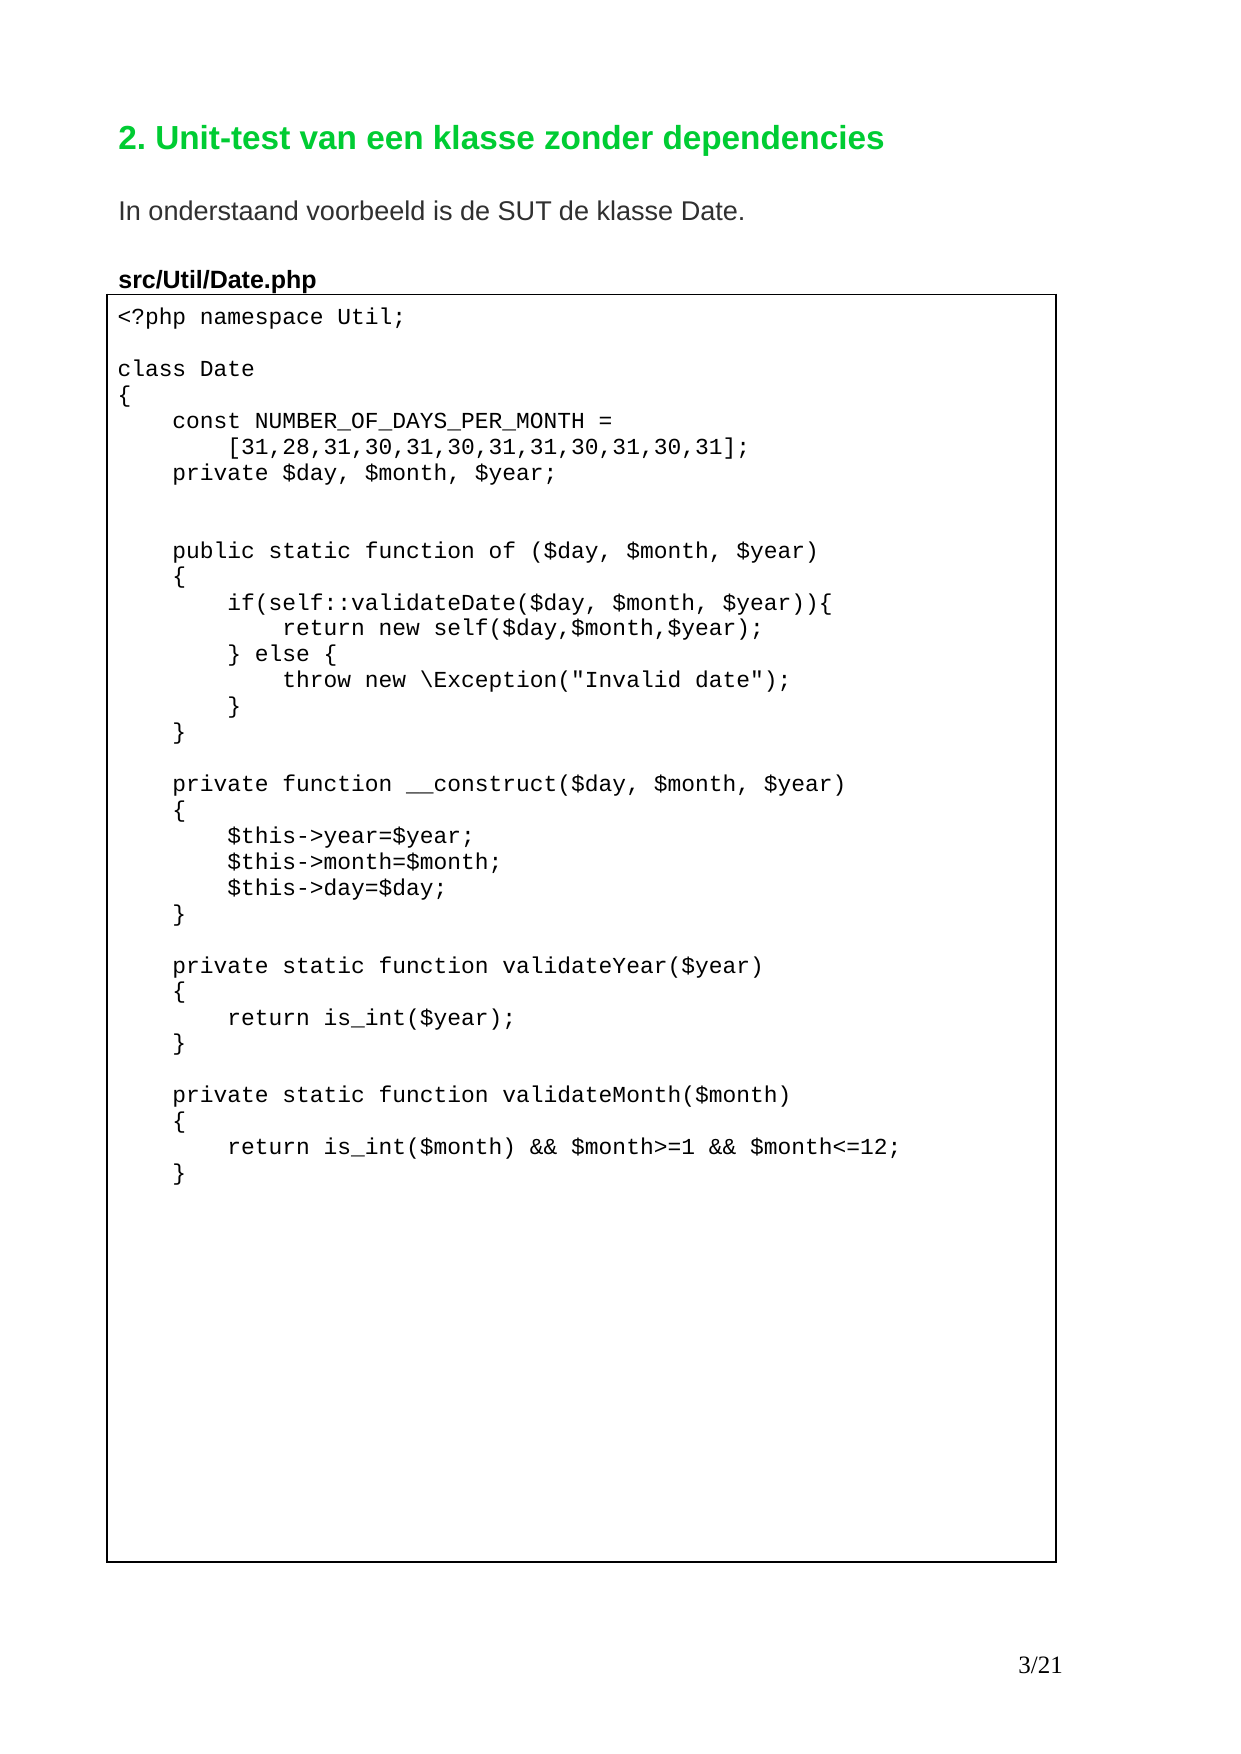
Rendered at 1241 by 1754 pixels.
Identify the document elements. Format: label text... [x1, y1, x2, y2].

text In onderstaand voorbeeld is de SUT de klasse Date. [118, 195, 1122, 226]
table_header <?php namespace Util; class Date { const NUMBER_OF_DAYS_PER_MONTH = [31,28,31,30,31,30,31,31,30,31,30,31]; private $day, $month, $year; public static function of ($day, $month, $year) { if(self::validateDate($day, $month, $year)){ return new self($day,$month,$year); } else { throw new \Exception("Invalid date"); } } private function __construct($day, $month, $year) { $this->year=$year; $this->month=$month; $this->day=$day; } private static function validateYear($year) { return is_int($year); } private static function validateMonth($month) { return is_int($month) && $month>=1 && $month<=12; } [108, 295, 1055, 1561]
text 2. Unit-test van een klasse zonder dependencies [118, 118, 1122, 157]
text src/Util/Date.php [118, 265, 1122, 293]
